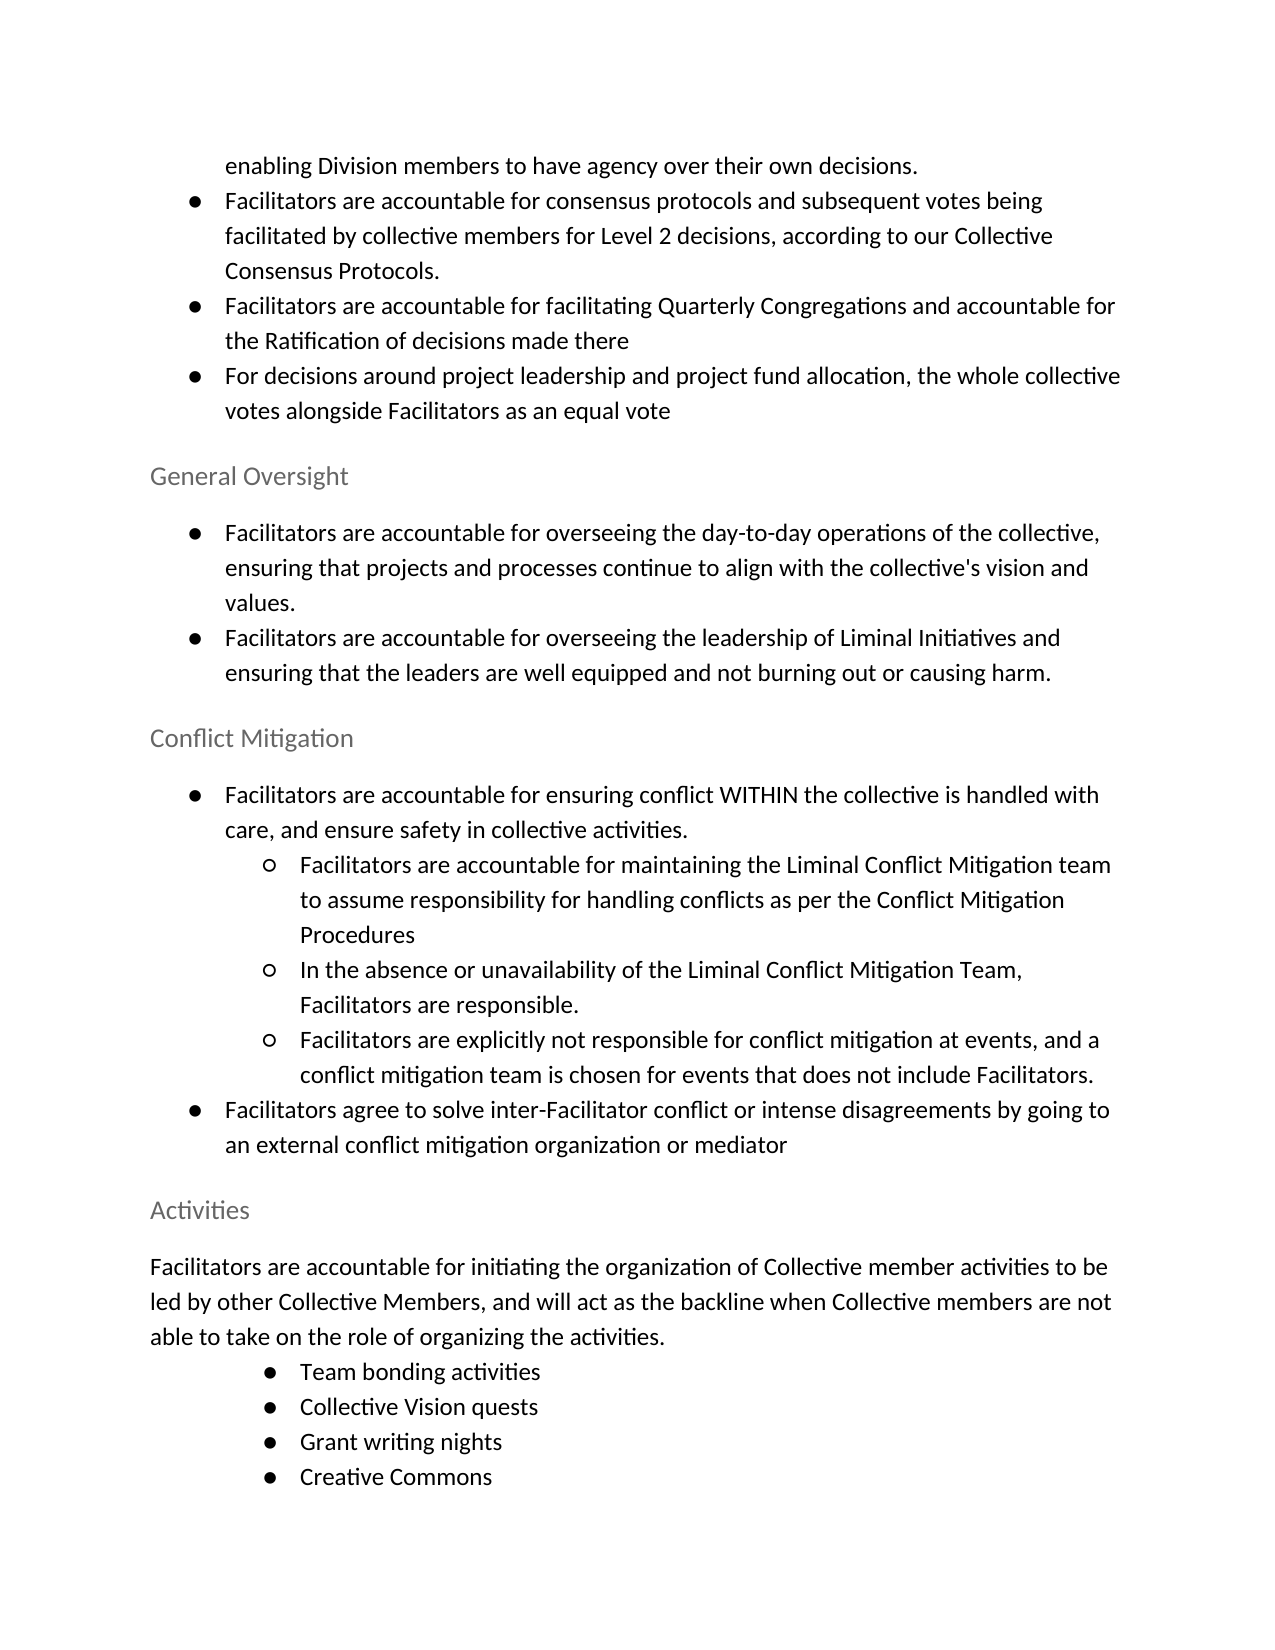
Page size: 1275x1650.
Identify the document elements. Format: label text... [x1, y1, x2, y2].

subtitle Activities [150, 1193, 1125, 1226]
subtitle General Oversight [150, 459, 1125, 492]
list Grant writing nights [262, 1426, 1125, 1456]
list Facilitators are accountable for maintaining the Liminal Conflict Mitigation team to assume responsibility for handling conflicts as per the Conflict Mitigation Procedures [262, 849, 1125, 949]
text Facilitators are accountable for initiating the organization of Collective member activities to be led by other Collective Members, and will act as the backline when Collective members are not able to take on the role of organizing the activities. [150, 1251, 1125, 1351]
list Facilitators agree to solve inter-Facilitator conflict or intense disagreements by going to an external conflict mitigation organization or mediator [187, 1094, 1125, 1159]
list enabling Division members to have agency over their own decisions. [187, 150, 1125, 181]
list Facilitators are accountable for overseeing the leadership of Liminal Initiatives and ensuring that the leaders are well equipped and not burning out or causing harm. [187, 622, 1125, 687]
list Facilitators are explicitly not responsible for conflict mitigation at events, and a conflict mitigation team is chosen for events that does not include Facilitators. [262, 1024, 1125, 1089]
list For decisions around project leadership and project fund allocation, the whole collective votes alongside Facilitators as an equal vote [187, 360, 1125, 426]
subtitle Conflict Mitigation [150, 721, 1125, 754]
list Facilitators are accountable for facilitating Quarterly Congregations and accountable for the Ratification of decisions made there [187, 290, 1125, 356]
list Collective Vision quests [262, 1391, 1125, 1421]
list Facilitators are accountable for overseeing the day-to-day operations of the collective, ensuring that projects and processes continue to align with the collective's vision and values. [187, 517, 1125, 617]
list Facilitators are accountable for consensus protocols and subsequent votes being facilitated by collective members for Level 2 decisions, according to our Collective Consensus Protocols. [187, 185, 1125, 286]
list Team bonding activities [262, 1356, 1125, 1386]
list Creative Commons [262, 1461, 1125, 1491]
list In the absence or unavailability of the Liminal Conflict Mitigation Team, Facilitators are responsible. [262, 954, 1125, 1019]
list Facilitators are accountable for ensuring conflict WITHIN the collective is handled with care, and ensure safety in collective activities. [187, 779, 1125, 844]
